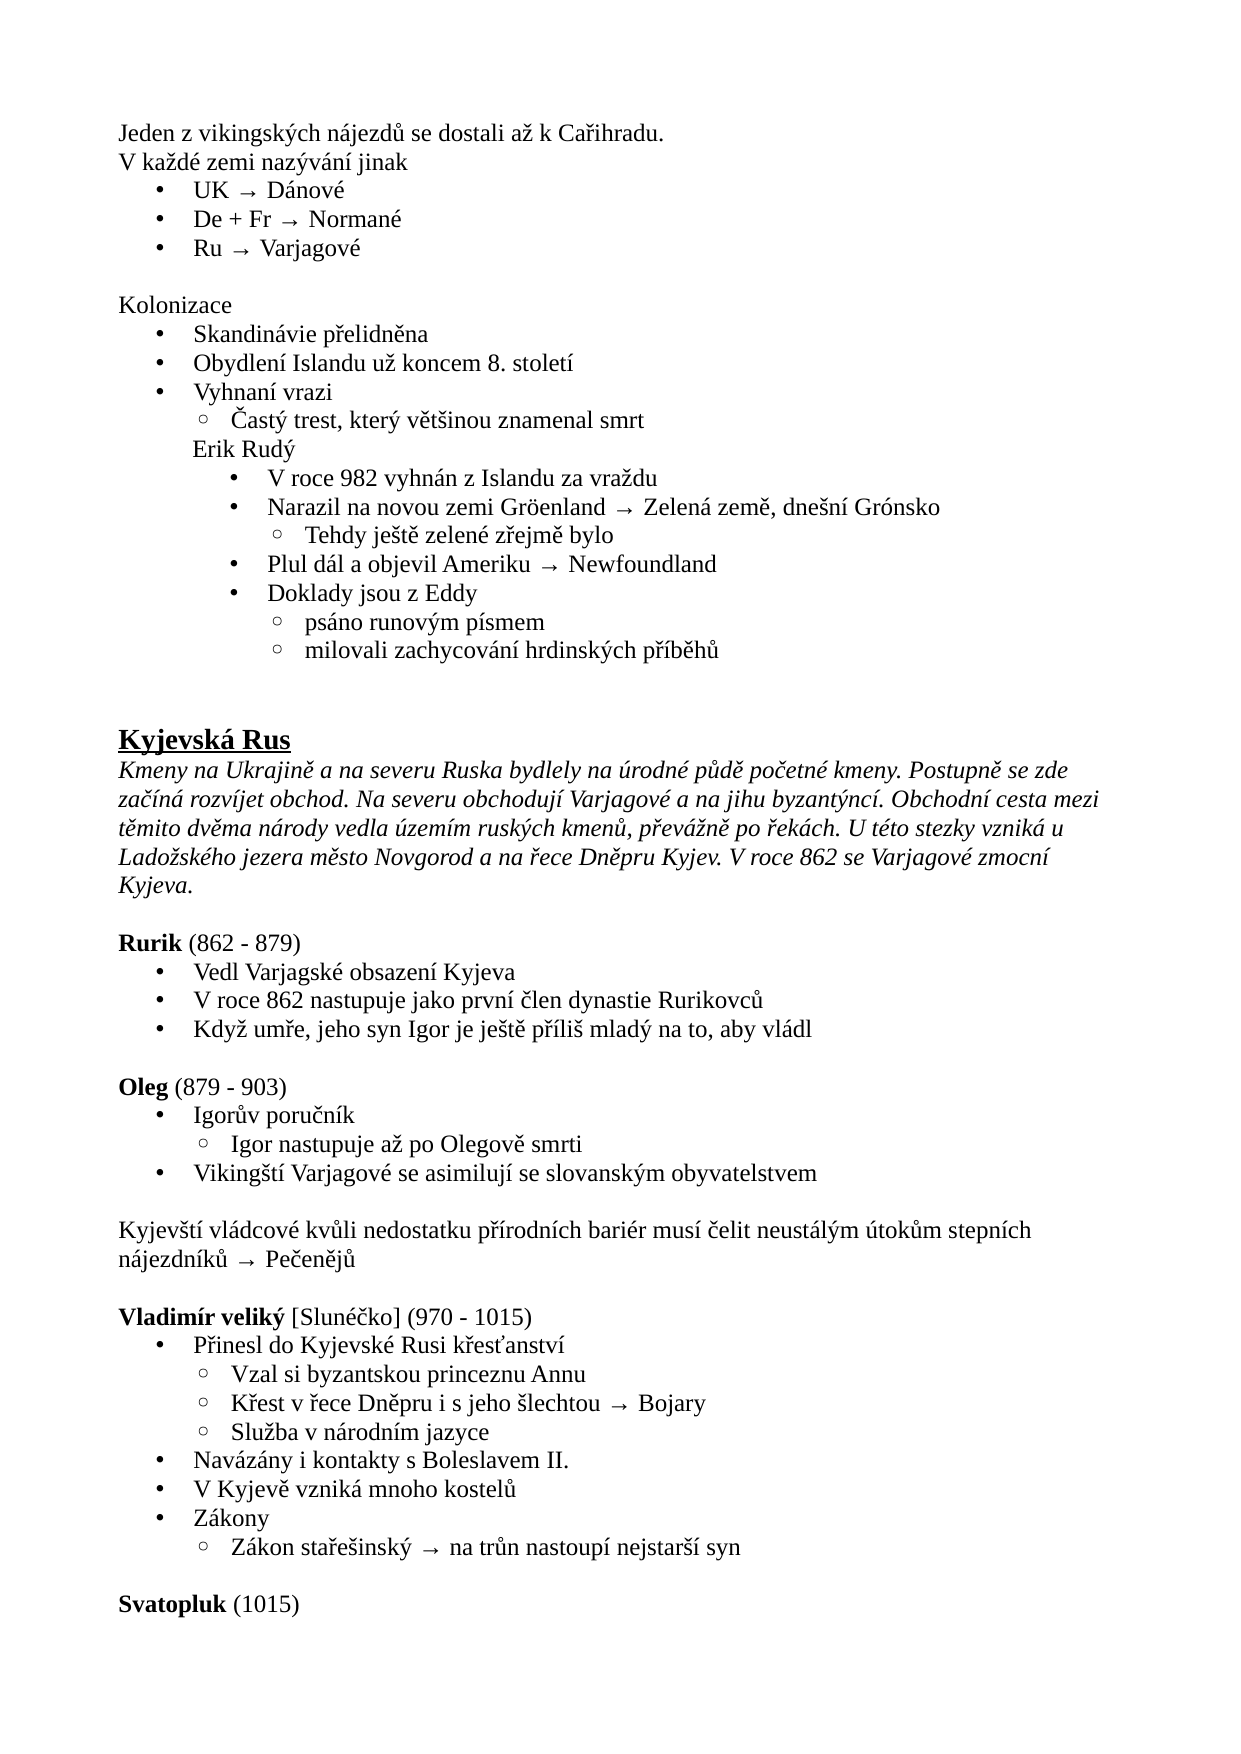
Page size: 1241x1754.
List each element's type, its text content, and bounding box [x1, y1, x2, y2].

list Skandinávie přelidněna [156, 319, 1122, 348]
list Vedl Varjagské obsazení Kyjeva [156, 957, 1122, 985]
list Vikingští Varjagové se asimilují se slovanským obyvatelstvem [156, 1158, 1122, 1187]
list psáno runovým písmem [267, 607, 1122, 636]
list Vzal si byzantskou princeznu Annu [193, 1359, 1122, 1388]
list Častý trest, který většinou znamenal smrt [193, 406, 1122, 434]
text Erik Rudý [118, 434, 1122, 463]
text Kmeny na Ukrajině a na severu Ruska bydlely na úrodné půdě početné kmeny. Postupně se zde začíná rozvíjet obchod. Na severu obchodují Varjagové a na jihu byzantýncí. Obchodní cesta mezi těmito dvěma národy vedla územím ruských kmenů, převážně po řekách. U této stezky vzniká u Ladožského jezera město Novgorod a na řece Dněpru Kyjev. V roce 862 se Varjagové zmocní Kyjeva. [118, 755, 1122, 899]
list Plul dál a objevil Ameriku → Newfoundland [229, 549, 1122, 578]
list Tehdy ještě zelené zřejmě bylo [267, 521, 1122, 549]
list Ru → Varjagové [156, 233, 1122, 262]
text Vladimír veliký [Slunéčko] (970 - 1015) [118, 1302, 1122, 1330]
list V roce 982 vyhnán z Islandu za vraždu [229, 463, 1122, 492]
list Doklady jsou z Eddy [229, 578, 1122, 607]
list Křest v řece Dněpru i s jeho šlechtou → Bojary [193, 1388, 1122, 1417]
list milovali zachycování hrdinských příběhů [267, 636, 1122, 664]
text Kyjevští vládcové kvůli nedostatku přírodních bariér musí čelit neustálým útokům stepních nájezdníků → Pečenějů [118, 1215, 1122, 1273]
text Kolonizace [118, 291, 1122, 319]
list Zákon stařešinský → na trůn nastoupí nejstarší syn [193, 1532, 1122, 1560]
list Přinesl do Kyjevské Rusi křesťanství [156, 1330, 1122, 1359]
list Narazil na novou zemi Gröenland → Zelená země, dnešní Grónsko [229, 492, 1122, 521]
list V Kyjevě vzniká mnoho kostelů [156, 1474, 1122, 1503]
text Jeden z vikingských nájezdů se dostali až k Cařihradu. [118, 118, 1122, 147]
list Zákony [156, 1503, 1122, 1532]
list De + Fr → Normané [156, 204, 1122, 233]
list UK → Dánové [156, 176, 1122, 204]
text Kyjevská Rus [118, 722, 1122, 755]
list Igorův poručník [156, 1100, 1122, 1129]
text V každé zemi nazývání jinak [118, 147, 1122, 176]
list Služba v národním jazyce [193, 1417, 1122, 1445]
list Obydlení Islandu už koncem 8. století [156, 348, 1122, 377]
list V roce 862 nastupuje jako první člen dynastie Rurikovců [156, 985, 1122, 1014]
list Navázány i kontakty s Boleslavem II. [156, 1445, 1122, 1474]
list Igor nastupuje až po Olegově smrti [193, 1129, 1122, 1158]
list Když umře, jeho syn Igor je ještě příliš mladý na to, aby vládl [156, 1014, 1122, 1043]
text Svatopluk (1015) [118, 1589, 1122, 1618]
text Oleg (879 - 903) [118, 1072, 1122, 1100]
list Vyhnaní vrazi [156, 377, 1122, 406]
text Rurik (862 - 879) [118, 928, 1122, 957]
